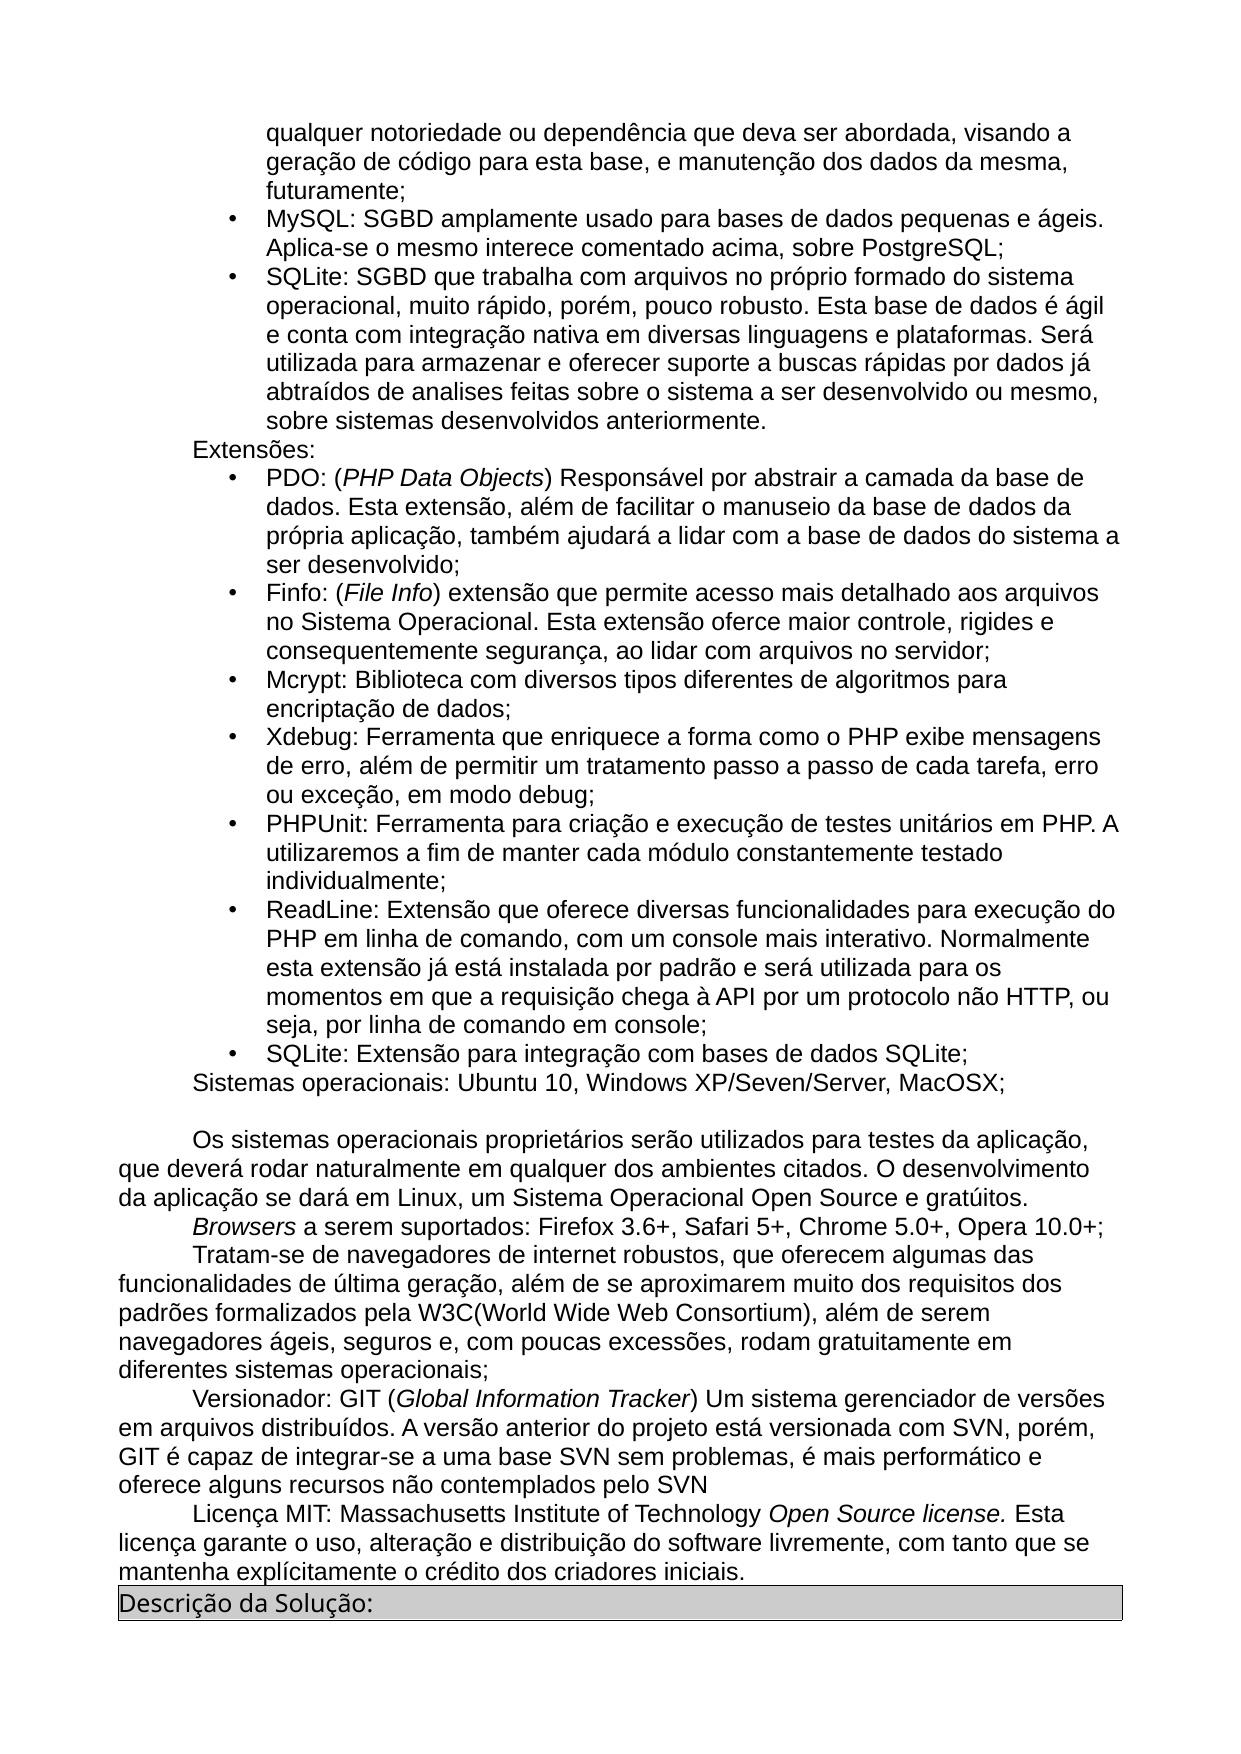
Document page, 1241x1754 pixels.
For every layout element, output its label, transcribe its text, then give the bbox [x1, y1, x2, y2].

text Tratam-se de navegadores de internet robustos, que oferecem algumas das funcionalidades de última geração, além de se aproximarem muito dos requisitos dos padrões formalizados pela W3C(World Wide Web Consortium), além de serem navegadores ágeis, seguros e, com poucas excessões, rodam gratuitamente em diferentes sistemas operacionais; [118, 1240, 1122, 1384]
list SQLite: SGBD que trabalha com arquivos no próprio formado do sistema operacional, muito rápido, porém, pouco robusto. Esta base de dados é ágil e conta com integração nativa em diversas linguagens e plataformas. Será utilizada para armazenar e oferecer suporte a buscas rápidas por dados já abtraídos de analises feitas sobre o sistema a ser desenvolvido ou mesmo, sobre sistemas desenvolvidos anteriormente. [228, 262, 1122, 434]
text Versionador: GIT (Global Information Tracker) Um sistema gerenciador de versões em arquivos distribuídos. A versão anterior do projeto está versionada com SVN, porém, GIT é capaz de integrar-se a uma base SVN sem problemas, é mais performático e oferece alguns recursos não contemplados pelo SVN [118, 1384, 1122, 1499]
list Finfo: (File Info) extensão que permite acesso mais detalhado aos arquivos no Sistema Operacional. Esta extensão oferce maior controle, rigides e consequentemente segurança, ao lidar com arquivos no servidor; [228, 578, 1122, 665]
text Licença MIT: Massachusetts Institute of Technology Open Source license. Esta licença garante o uso, alteração e distribuição do software livremente, com tanto que se mantenha explícitamente o crédito dos criadores iniciais. [118, 1499, 1122, 1585]
list PHPUnit: Ferramenta para criação e execução de testes unitários em PHP. A utilizaremos a fim de manter cada módulo constantemente testado individualmente; [228, 809, 1122, 895]
list SQLite: Extensão para integração com bases de dados SQLite; [228, 1039, 1122, 1068]
list Mcrypt: Biblioteca com diversos tipos diferentes de algoritmos para encriptação de dados; [228, 665, 1122, 722]
list PDO: (PHP Data Objects) Responsável por abstrair a camada da base de dados. Esta extensão, além de facilitar o manuseio da base de dados da própria aplicação, também ajudará a lidar com a base de dados do sistema a ser desenvolvido; [228, 463, 1122, 578]
text Browsers a serem suportados: Firefox 3.6+, Safari 5+, Chrome 5.0+, Opera 10.0+; [118, 1212, 1122, 1240]
text Sistemas operacionais: Ubuntu 10, Windows XP/Seven/Server, MacOSX; [118, 1068, 1122, 1097]
list ReadLine: Extensão que oferece diversas funcionalidades para execução do PHP em linha de comando, com um console mais interativo. Normalmente esta extensão já está instalada por padrão e será utilizada para os momentos em que a requisição chega à API por um protocolo não HTTP, ou seja, por linha de comando em console; [228, 895, 1122, 1039]
list qualquer notoriedade ou dependência que deva ser abordada, visando a geração de código para esta base, e manutenção dos dados da mesma, futuramente; [228, 118, 1122, 204]
text Extensões: [118, 434, 1122, 463]
list MySQL: SGBD amplamente usado para bases de dados pequenas e ágeis. Aplica-se o mesmo interece comentado acima, sobre PostgreSQL; [228, 204, 1122, 262]
text Os sistemas operacionais proprietários serão utilizados para testes da aplicação, que deverá rodar naturalmente em qualquer dos ambientes citados. O desenvolvimento da aplicação se dará em Linux, um Sistema Operacional Open Source e gratúitos. [118, 1125, 1122, 1212]
list Xdebug: Ferramenta que enriquece a forma como o PHP exibe mensagens de erro, além de permitir um tratamento passo a passo de cada tarefa, erro ou exceção, em modo debug; [228, 722, 1122, 809]
